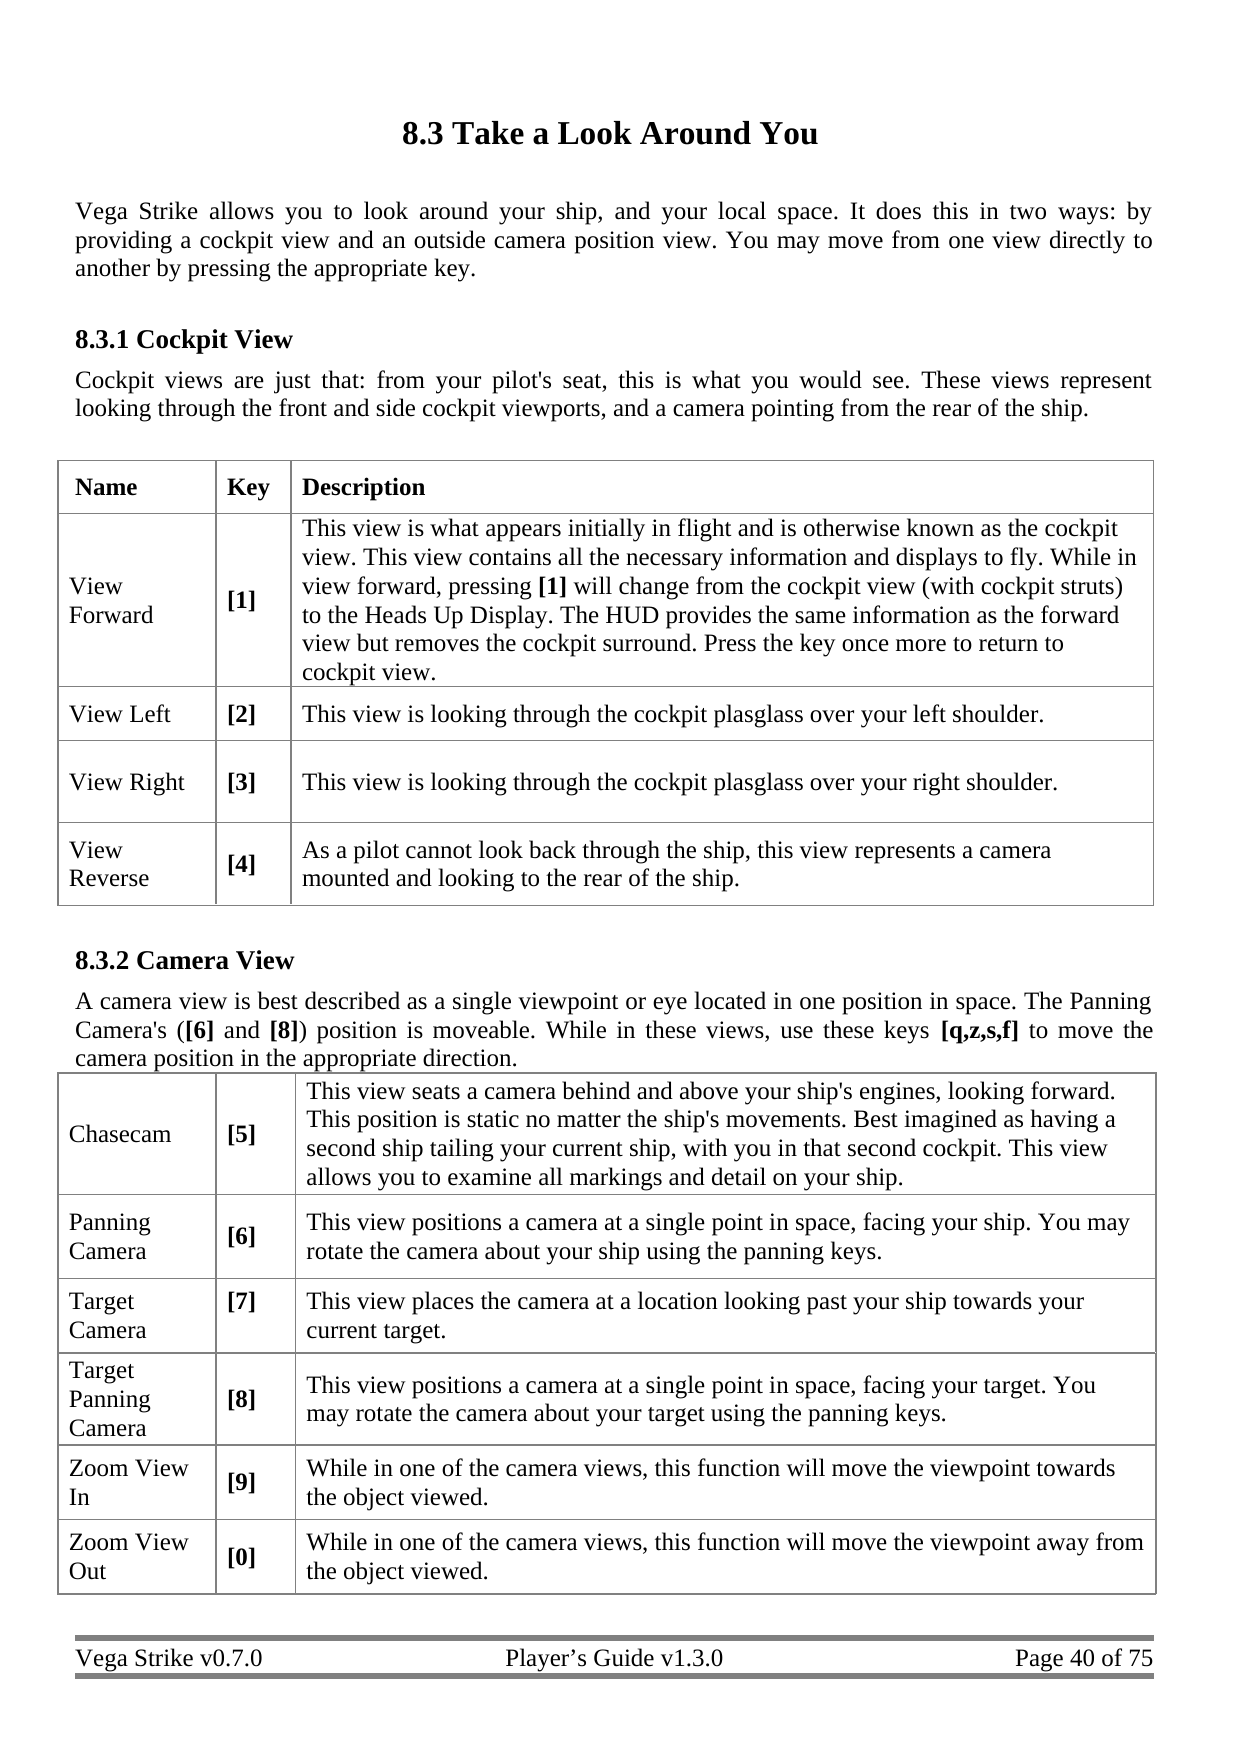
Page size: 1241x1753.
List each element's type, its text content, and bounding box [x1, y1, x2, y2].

table_cell View Forward [59, 514, 215, 686]
table_cell Target Panning Camera [59, 1354, 215, 1444]
table_header Description [292, 461, 1153, 513]
subtitle 8.3 Take a Look Around You [75, 113, 1154, 190]
table_header [5] [217, 1074, 295, 1194]
table_cell [0] [217, 1520, 295, 1593]
table_cell Target Camera [59, 1279, 215, 1352]
table_cell While in one of the camera views, this function will move the viewpoint away from the object viewed. [296, 1520, 1155, 1593]
table_cell This view is looking through the cockpit plasglass over your left shoulder. [292, 687, 1153, 739]
table_header This view seats a camera behind and above your ship's engines, looking forward. This position is static no matter the ship's movements. Best imagined as having a second ship tailing your current ship, with you in that second cockpit. This view allows you to examine all markings and detail on your ship. [296, 1074, 1155, 1194]
subtitle 8.3.1 Cockpit View [75, 323, 1154, 354]
table_cell [6] [217, 1195, 295, 1277]
table_cell Panning Camera [59, 1195, 215, 1277]
table_cell While in one of the camera views, this function will move the viewpoint towards the object viewed. [296, 1446, 1155, 1519]
table_cell [3] [217, 741, 290, 822]
table_cell Zoom View Out [59, 1520, 215, 1593]
table_header Key [217, 461, 290, 513]
table_header Name [59, 461, 215, 513]
text Vega Strike allows you to look around your ship, and your local space. It does this in two ways: by providing a cockpit view and an outside camera position view. You may move from one view directly to another by pressing the appropriate key. [75, 196, 1154, 282]
table_cell This view positions a camera at a single point in space, facing your ship. You may rotate the camera about your ship using the panning keys. [296, 1195, 1155, 1277]
table_cell This view places the camera at a location looking past your ship towards your current target. [296, 1279, 1155, 1352]
table_cell This view is looking through the cockpit plasglass over your right shoulder. [292, 741, 1153, 822]
table_cell This view is what appears initially in flight and is otherwise known as the cockpit view. This view contains all the necessary information and displays to fly. While in view forward, pressing [1] will change from the cockpit view (with cockpit struts) to the Heads Up Display. The HUD provides the same information as the forward view but removes the cockpit surround. Press the key once more to return to cockpit view. [292, 514, 1153, 686]
table_cell [7] [217, 1279, 295, 1352]
table_cell View Reverse [59, 823, 216, 905]
table_cell [2] [217, 687, 290, 739]
text Cockpit views are just that: from your pilot's seat, this is what you would see. These views represent looking through the front and side cockpit viewports, and a camera pointing from the rear of the ship. [75, 365, 1154, 422]
subtitle 8.3.2 Camera View [75, 944, 1154, 976]
table_cell [1] [217, 514, 290, 686]
table_cell View Right [59, 741, 215, 822]
table_cell This view positions a camera at a single point in space, facing your target. You may rotate the camera about your target using the panning keys. [296, 1354, 1155, 1444]
table_cell View Left [59, 687, 215, 739]
table_cell [9] [217, 1446, 295, 1519]
text A camera view is best described as a single viewpoint or eye located in one position in space. The Panning Camera's ([6] and [8]) position is moveable. While in these views, use these keys [q,z,s,f] to move the camera position in the appropriate direction. [75, 986, 1154, 1072]
table_header Chasecam [59, 1074, 215, 1194]
table_cell Zoom View In [59, 1446, 215, 1519]
table_cell As a pilot cannot look back through the ship, this view represents a camera mounted and looking to the rear of the ship. [291, 823, 1153, 905]
table_cell [8] [217, 1354, 295, 1444]
table_cell [4] [216, 823, 291, 905]
